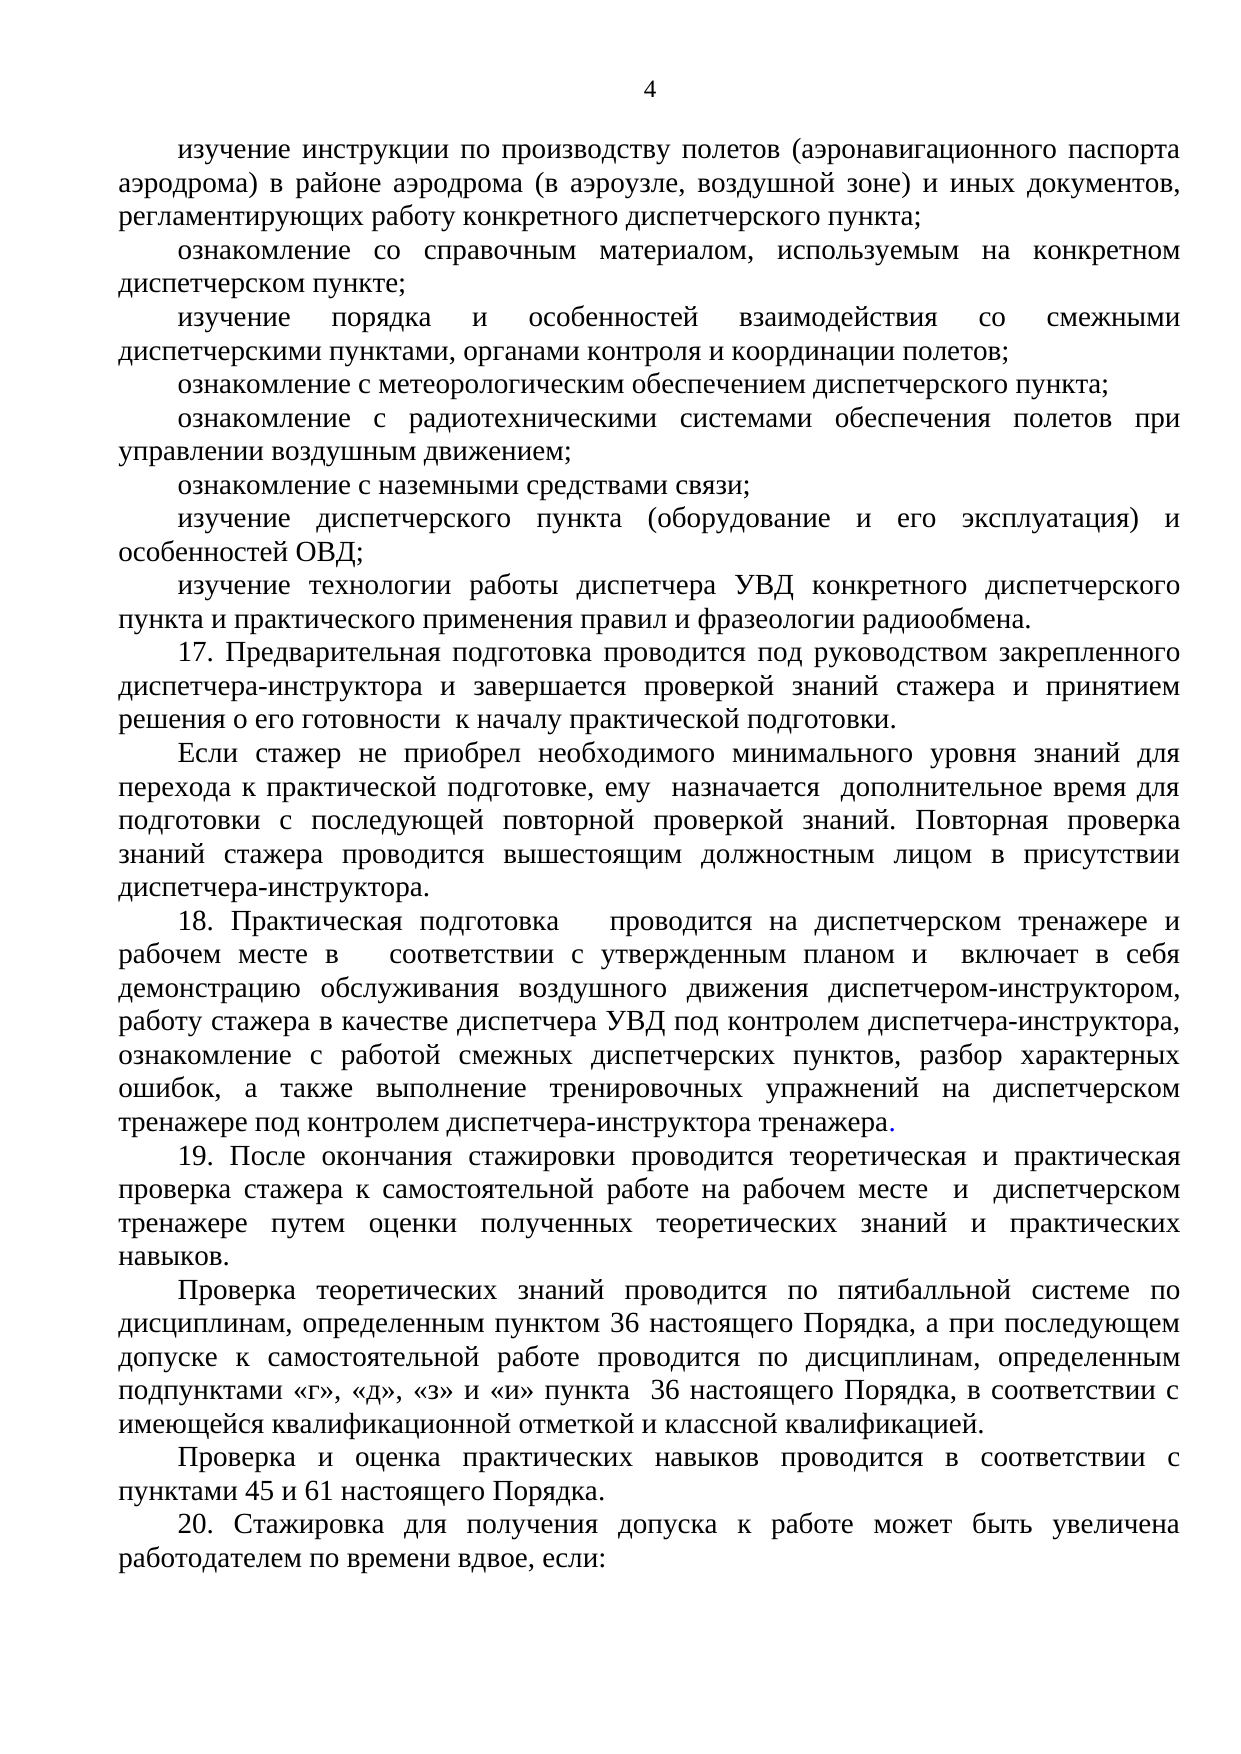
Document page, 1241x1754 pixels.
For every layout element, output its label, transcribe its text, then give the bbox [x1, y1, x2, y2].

text 17. Предварительная подготовка проводится под руководством закрепленного диспетчера-инструктора и завершается проверкой знаний стажера и принятием решения о его готовности к началу практической подготовки. [118, 634, 1181, 735]
text изучение порядка и особенностей взаимодействия со смежными диспетчерскими пунктами, органами контроля и координации полетов; [118, 299, 1181, 366]
text изучение инструкции по производству полетов (аэронавигационного паспорта аэродрома) в районе аэродрома (в аэроузле, воздушной зоне) и иных документов, регламентирующих работу конкретного диспетчерского пункта; [118, 131, 1181, 232]
text Проверка теоретических знаний проводится по пятибалльной системе по дисциплинам, определенным пунктом 36 настоящего Порядка, а при последующем допуске к самостоятельной работе проводится по дисциплинам, определенным подпунктами «г», «д», «з» и «и» пункта 36 настоящего Порядка, в соответствии с имеющейся квалификационной отметкой и классной квалификацией. [118, 1272, 1181, 1439]
text изучение диспетчерского пункта (оборудование и его эксплуатация) и особенностей ОВД; [118, 500, 1181, 567]
text ознакомление с радиотехническими системами обеспечения полетов при управлении воздушным движением; [118, 400, 1181, 467]
text 19. После окончания стажировки проводится теоретическая и практическая проверка стажера к самостоятельной работе на рабочем месте и диспетчерском тренажере путем оценки полученных теоретических знаний и практических навыков. [118, 1138, 1181, 1272]
text Проверка и оценка практических навыков проводится в соответствии с пунктами 45 и 61 настоящего Порядка. [118, 1439, 1181, 1507]
text изучение технологии работы диспетчера УВД конкретного диспетчерского пункта и практического применения правил и фразеологии радиообмена. [118, 567, 1181, 634]
text ознакомление со справочным материалом, используемым на конкретном диспетчерском пункте; [118, 232, 1181, 299]
text Если стажер не приобрел необходимого минимального уровня знаний для перехода к практической подготовке, ему назначается дополнительное время для подготовки с последующей повторной проверкой знаний. Повторная проверка знаний стажера проводится вышестоящим должностным лицом в присутствии диспетчера-инструктора. [118, 735, 1181, 903]
text ознакомление с метеорологическим обеспечением диспетчерского пункта; [118, 366, 1181, 400]
text 18. Практическая подготовка проводится на диспетчерском тренажере и рабочем месте в соответствии с утвержденным планом и включает в себя демонстрацию обслуживания воздушного движения диспетчером-инструктором, работу стажера в качестве диспетчера УВД под контролем диспетчера-инструктора, ознакомление с работой смежных диспетчерских пунктов, разбор характерных ошибок, а также выполнение тренировочных упражнений на диспетчерском тренажере под контролем диспетчера-инструктора тренажера. [118, 903, 1181, 1138]
text ознакомление с наземными средствами связи; [118, 467, 1181, 500]
text 20. Стажировка для получения допуска к работе может быть увеличена работодателем по времени вдвое, если: [118, 1507, 1181, 1574]
